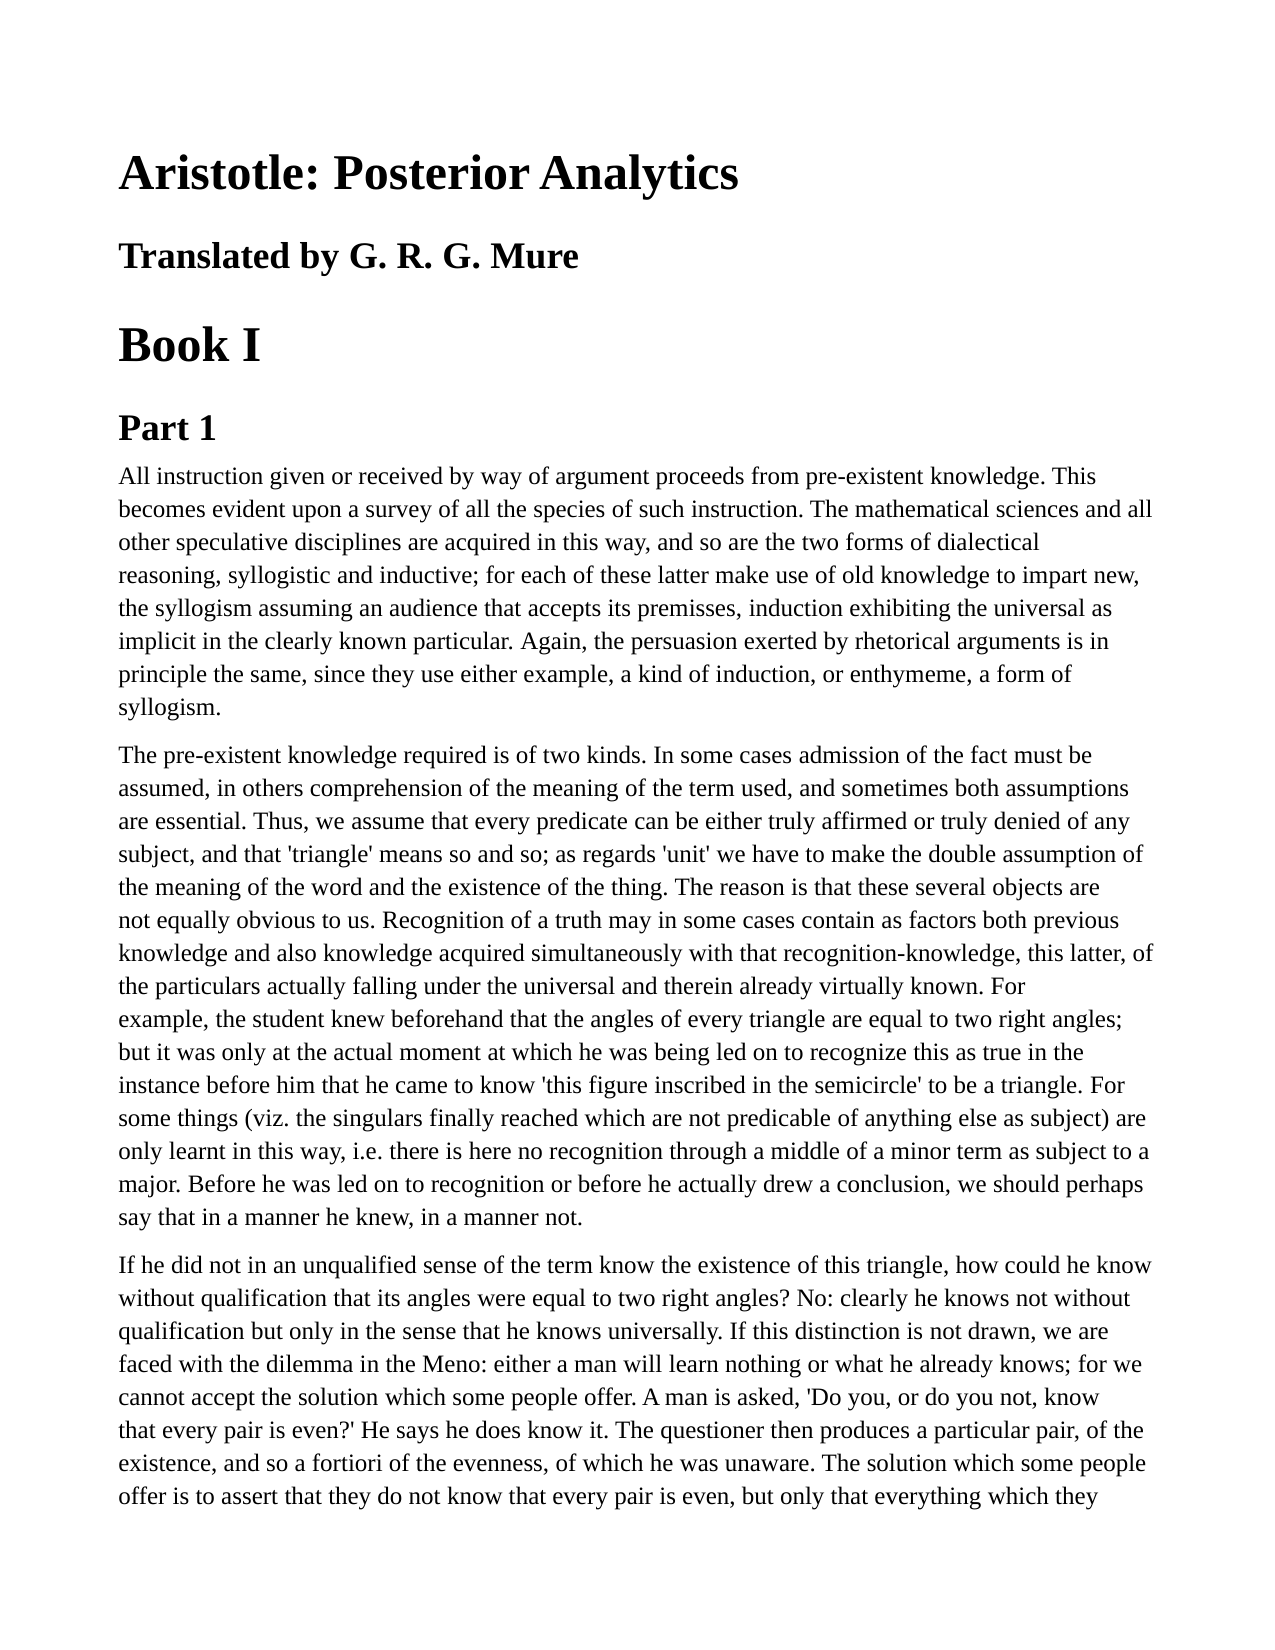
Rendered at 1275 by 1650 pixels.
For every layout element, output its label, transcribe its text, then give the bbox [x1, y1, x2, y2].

text The pre-existent knowledge required is of two kinds. In some cases admission of the fact must be assumed, in others comprehension of the meaning of the term used, and sometimes both assumptions are essential. Thus, we assume that every predicate can be either truly affirmed or truly denied of any subject, and that 'triangle' means so and so; as regards 'unit' we have to make the double assumption of the meaning of the word and the existence of the thing. The reason is that these several objects are not equally obvious to us. Recognition of a truth may in some cases contain as factors both previous knowledge and also knowledge acquired simultaneously with that recognition-knowledge, this latter, of the particulars actually falling under the universal and therein already virtually known. For example, the student knew beforehand that the angles of every triangle are equal to two right angles; but it was only at the actual moment at which he was being led on to recognize this as true in the instance before him that he came to know 'this figure inscribed in the semicircle' to be a triangle. For some things (viz. the singulars finally reached which are not predicable of anything else as subject) are only learnt in this way, i.e. there is here no recognition through a middle of a minor term as subject to a major. Before he was led on to recognition or before he actually drew a conclusion, we should perhaps say that in a manner he knew, in a manner not. [118, 740, 1157, 1231]
subtitle Translated by G. R. G. Mure [118, 234, 1157, 277]
subtitle Part 1 [118, 405, 1157, 448]
text If he did not in an unqualified sense of the term know the existence of this triangle, how could he know without qualification that its angles were equal to two right angles? No: clearly he knows not without qualification but only in the sense that he knows universally. If this distinction is not drawn, we are faced with the dilemma in the Meno: either a man will learn nothing or what he already knows; for we cannot accept the solution which some people offer. A man is asked, 'Do you, or do you not, know that every pair is even?' He says he does know it. The questioner then produces a particular pair, of the existence, and so a fortiori of the evenness, of which he was unaware. The solution which some people offer is to assert that they do not know that every pair is even, but only that everything which they [118, 1250, 1157, 1509]
subtitle Aristotle: Posterior Analytics [118, 143, 1157, 201]
subtitle Book I [118, 314, 1157, 372]
text All instruction given or received by way of argument proceeds from pre-existent knowledge. This becomes evident upon a survey of all the species of such instruction. The mathematical sciences and all other speculative disciplines are acquired in this way, and so are the two forms of dialectical reasoning, syllogistic and inductive; for each of these latter make use of old knowledge to impart new, the syllogism assuming an audience that accepts its premisses, induction exhibiting the universal as implicit in the clearly known particular. Again, the persuasion exerted by rhetorical arguments is in principle the same, since they use either example, a kind of induction, or enthymeme, a form of syllogism. [118, 461, 1157, 721]
